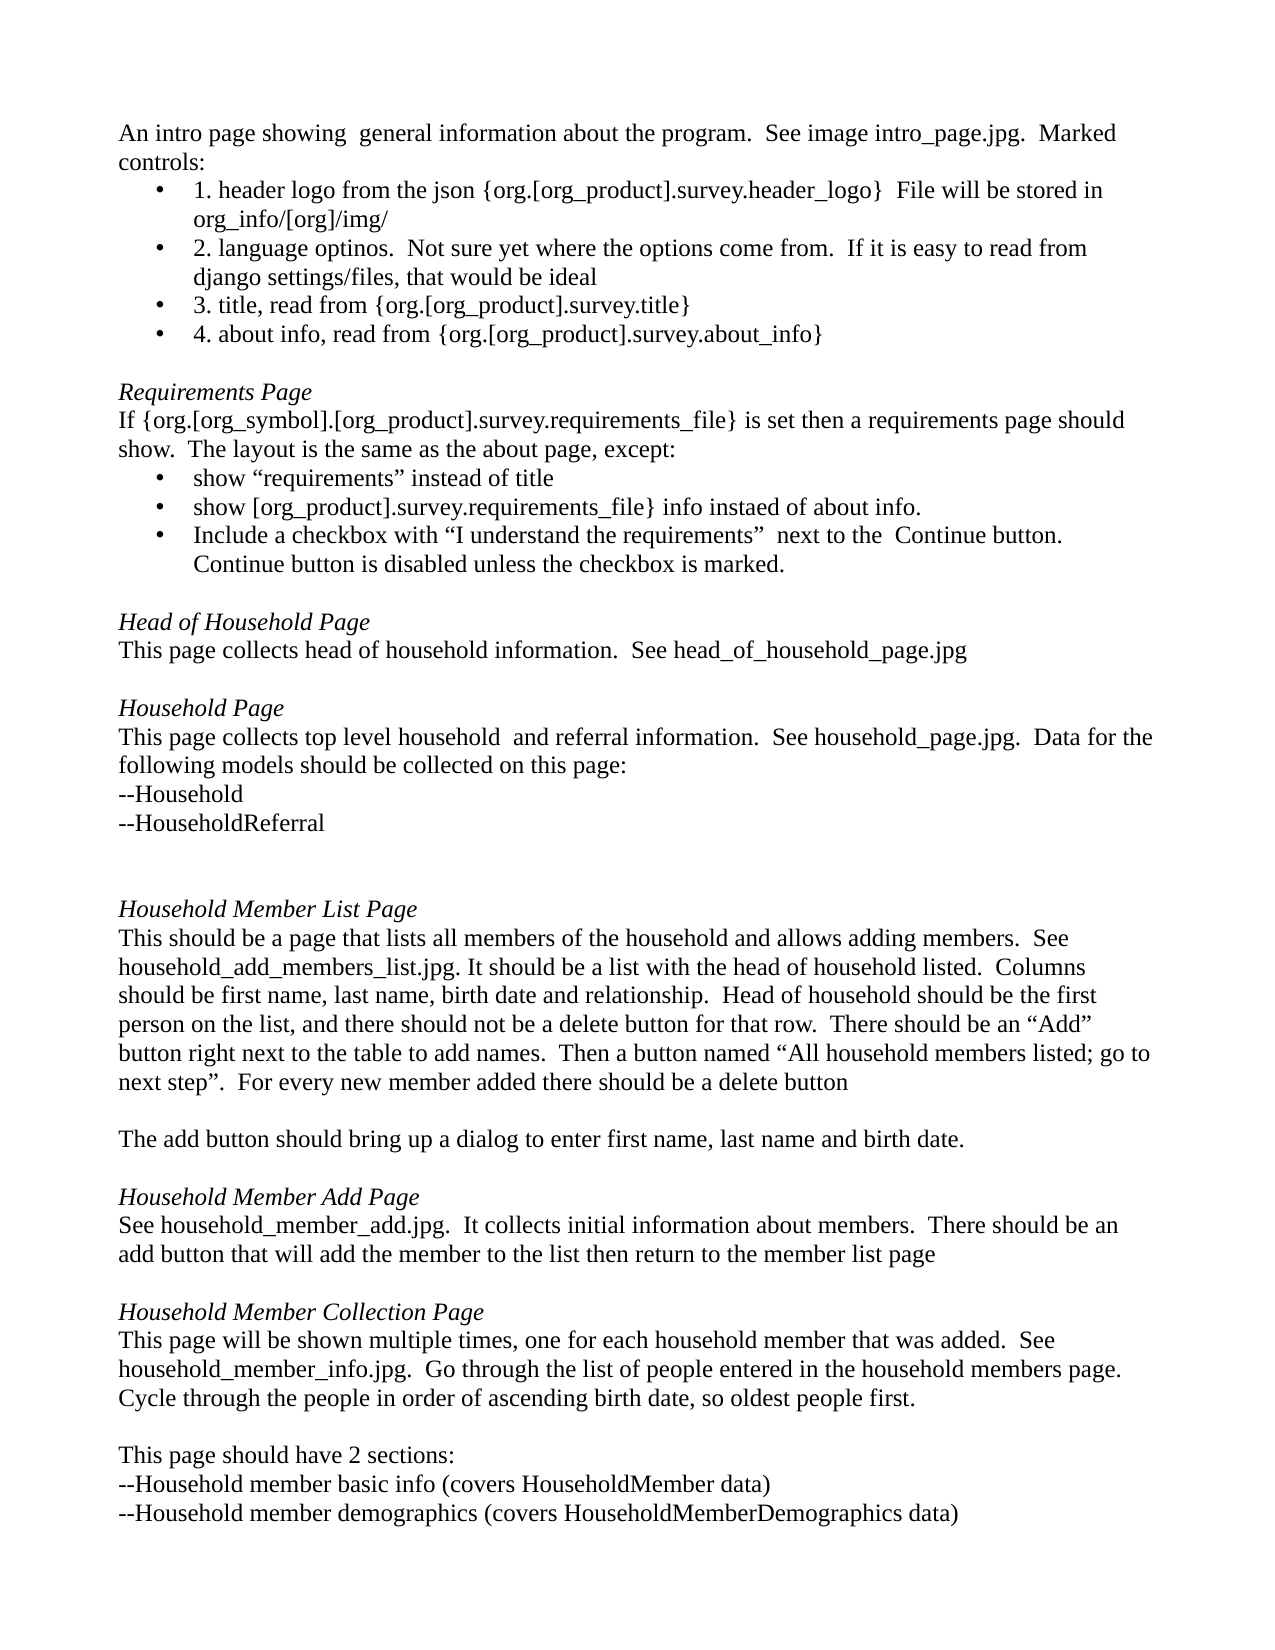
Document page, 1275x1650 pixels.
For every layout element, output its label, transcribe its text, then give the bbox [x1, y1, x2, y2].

text Head of Household Page [118, 607, 1157, 636]
list show [org_product].survey.requirements_file} info instaed of about info. [156, 492, 1157, 521]
list Include a checkbox with “I understand the requirements” next to the Continue button. Continue button is disabled unless the checkbox is marked. [156, 521, 1157, 578]
list 2. language optinos. Not sure yet where the options come from. If it is easy to read from django settings/files, that would be ideal [156, 233, 1157, 291]
text Requirements Page [118, 377, 1157, 406]
text --Household member basic info (covers HouseholdMember data) [118, 1469, 1157, 1498]
text The add button should bring up a dialog to enter first name, last name and birth date. [118, 1124, 1157, 1153]
text Household Member List Page [118, 894, 1157, 923]
text An intro page showing general information about the program. See image intro_page.jpg. Marked controls: [118, 118, 1157, 176]
text This page collects head of household information. See head_of_household_page.jpg [118, 636, 1157, 664]
text --Household member demographics (covers HouseholdMemberDemographics data) [118, 1498, 1157, 1527]
text This page should have 2 sections: [118, 1441, 1157, 1469]
text --Household [118, 779, 1157, 808]
text This page will be shown multiple times, one for each household member that was added. See household_member_info.jpg. Go through the list of people entered in the household members page. Cycle through the people in order of ascending birth date, so oldest people first. [118, 1326, 1157, 1412]
list 3. title, read from {org.[org_product].survey.title} [156, 291, 1157, 319]
text --HouseholdReferral [118, 808, 1157, 837]
text Household Member Collection Page [118, 1297, 1157, 1326]
list 4. about info, read from {org.[org_product].survey.about_info} [156, 319, 1157, 348]
list show “requirements” instead of title [156, 463, 1157, 492]
list 1. header logo from the json {org.[org_product].survey.header_logo} File will be stored in org_info/[org]/img/ [156, 176, 1157, 233]
text If {org.[org_symbol].[org_product].survey.requirements_file} is set then a requirements page should show. The layout is the same as the about page, except: [118, 406, 1157, 463]
text Household Member Add Page [118, 1182, 1157, 1211]
text This should be a page that lists all members of the household and allows adding members. See household_add_members_list.jpg. It should be a list with the head of household listed. Columns should be first name, last name, birth date and relationship. Head of household should be the first person on the list, and there should not be a delete button for that row. There should be an “Add” button right next to the table to add names. Then a button named “All household members listed; go to next step”. For every new member added there should be a delete button [118, 923, 1157, 1096]
text This page collects top level household and referral information. See household_page.jpg. Data for the following models should be collected on this page: [118, 722, 1157, 779]
text See household_member_add.jpg. It collects initial information about members. There should be an add button that will add the member to the list then return to the member list page [118, 1211, 1157, 1268]
text Household Page [118, 693, 1157, 722]
